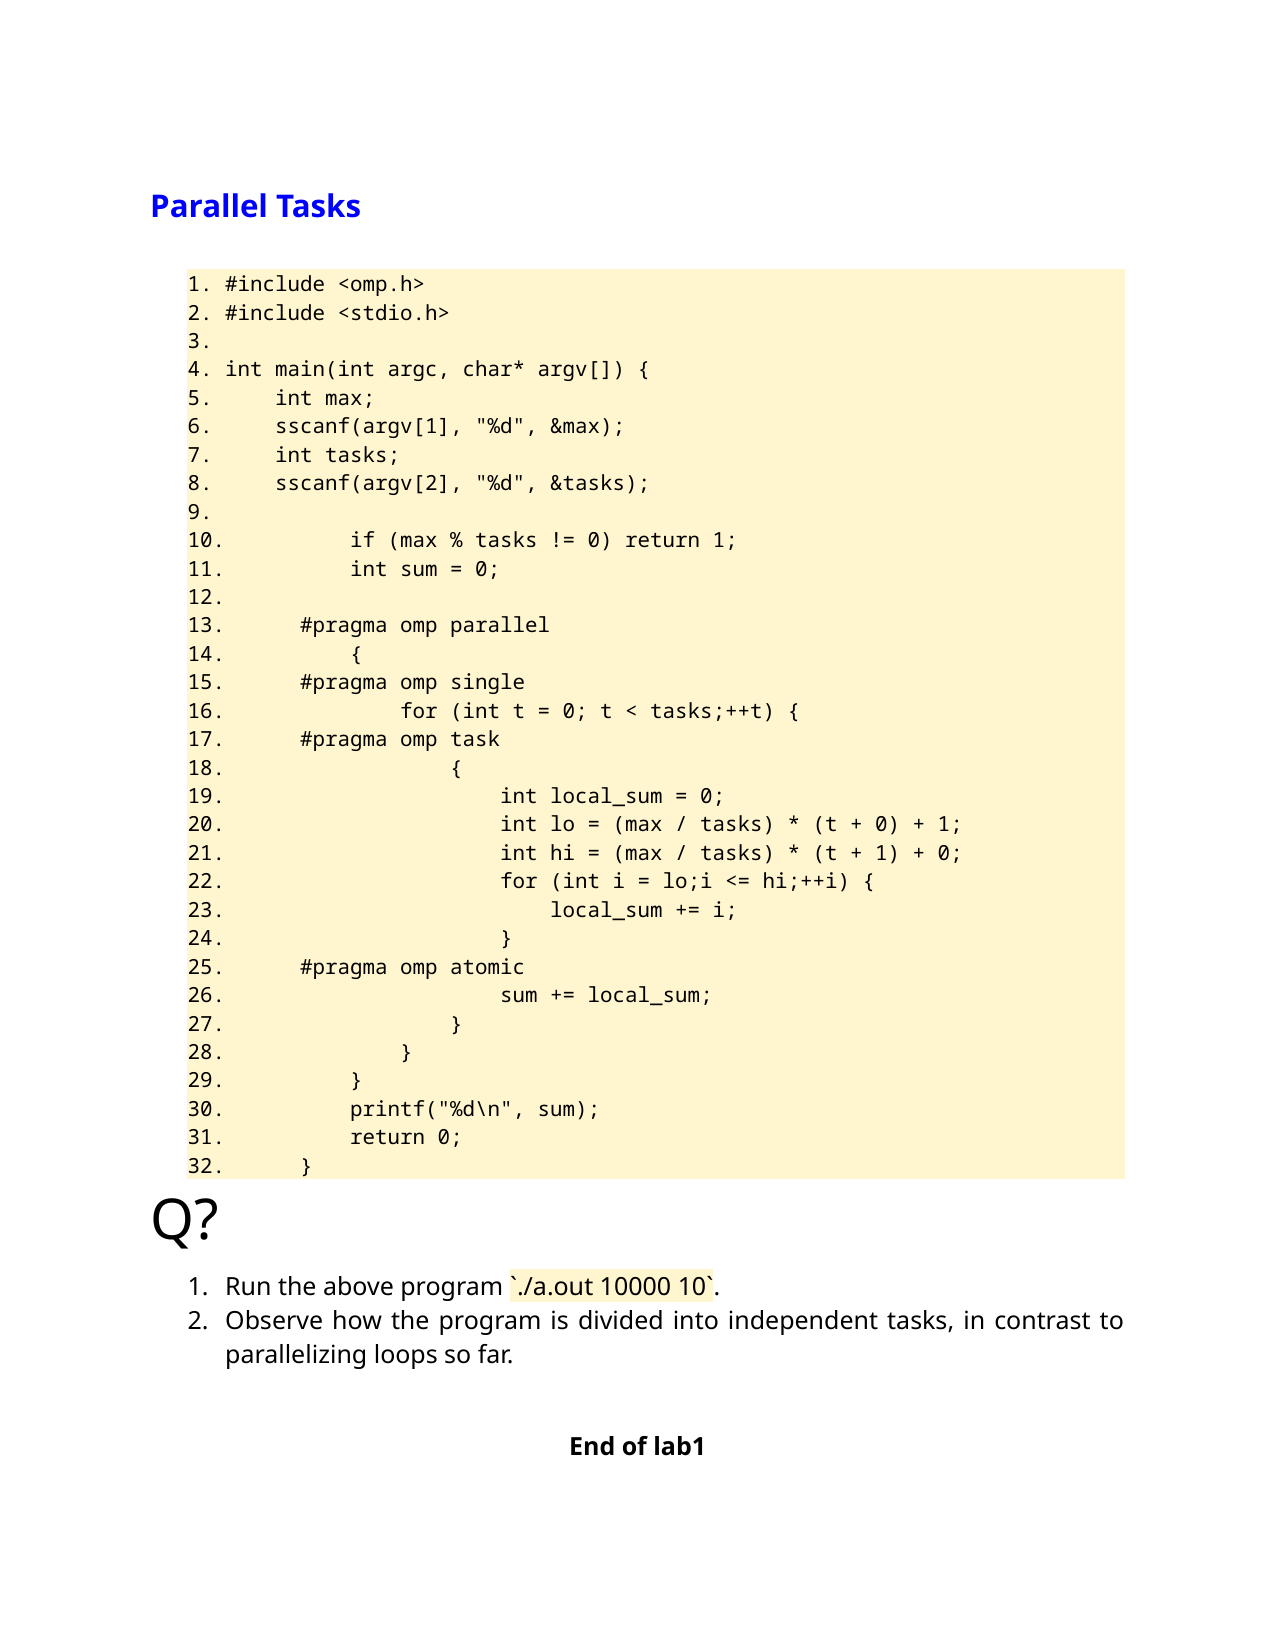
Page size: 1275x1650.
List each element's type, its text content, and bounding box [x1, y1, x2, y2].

text Q? [150, 1179, 1125, 1256]
list int hi = (max / tasks) * (t + 1) + 0; [187, 838, 1125, 866]
list #include <stdio.h> [187, 298, 1125, 326]
list if (max % tasks != 0) return 1; [187, 525, 1125, 554]
list #pragma omp single [187, 667, 1125, 696]
list return 0; [187, 1122, 1125, 1151]
list local_sum += i; [187, 895, 1125, 923]
list #pragma omp atomic [187, 952, 1125, 980]
list int main(int argc, char* argv[]) { [187, 354, 1125, 383]
list Observe how the program is divided into independent tasks, in contrast to parallelizing loops so far. [187, 1302, 1125, 1371]
list } [187, 1066, 1125, 1094]
list for (int t = 0; t < tasks;++t) { [187, 696, 1125, 724]
list } [187, 1037, 1125, 1066]
list { [187, 639, 1125, 667]
list #pragma omp parallel [187, 611, 1125, 639]
list int tasks; [187, 440, 1125, 468]
list for (int i = lo;i <= hi;++i) { [187, 866, 1125, 895]
list int max; [187, 383, 1125, 411]
list #include <omp.h> [187, 269, 1125, 298]
text End of lab1 [150, 1428, 1125, 1462]
list { [187, 753, 1125, 781]
list Run the above program `./a.out 10000 10`. [187, 1268, 1125, 1302]
list int lo = (max / tasks) * (t + 0) + 1; [187, 809, 1125, 838]
list int local_sum = 0; [187, 781, 1125, 809]
list sscanf(argv[1], "%d", &max); [187, 411, 1125, 440]
list } [187, 1009, 1125, 1037]
list sscanf(argv[2], "%d", &tasks); [187, 468, 1125, 497]
list printf("%d\n", sum); [187, 1094, 1125, 1122]
list } [187, 923, 1125, 952]
list sum += local_sum; [187, 980, 1125, 1009]
list #pragma omp task [187, 724, 1125, 753]
text Parallel Tasks [150, 184, 1125, 227]
list } [187, 1151, 1125, 1179]
list int sum = 0; [187, 554, 1125, 582]
